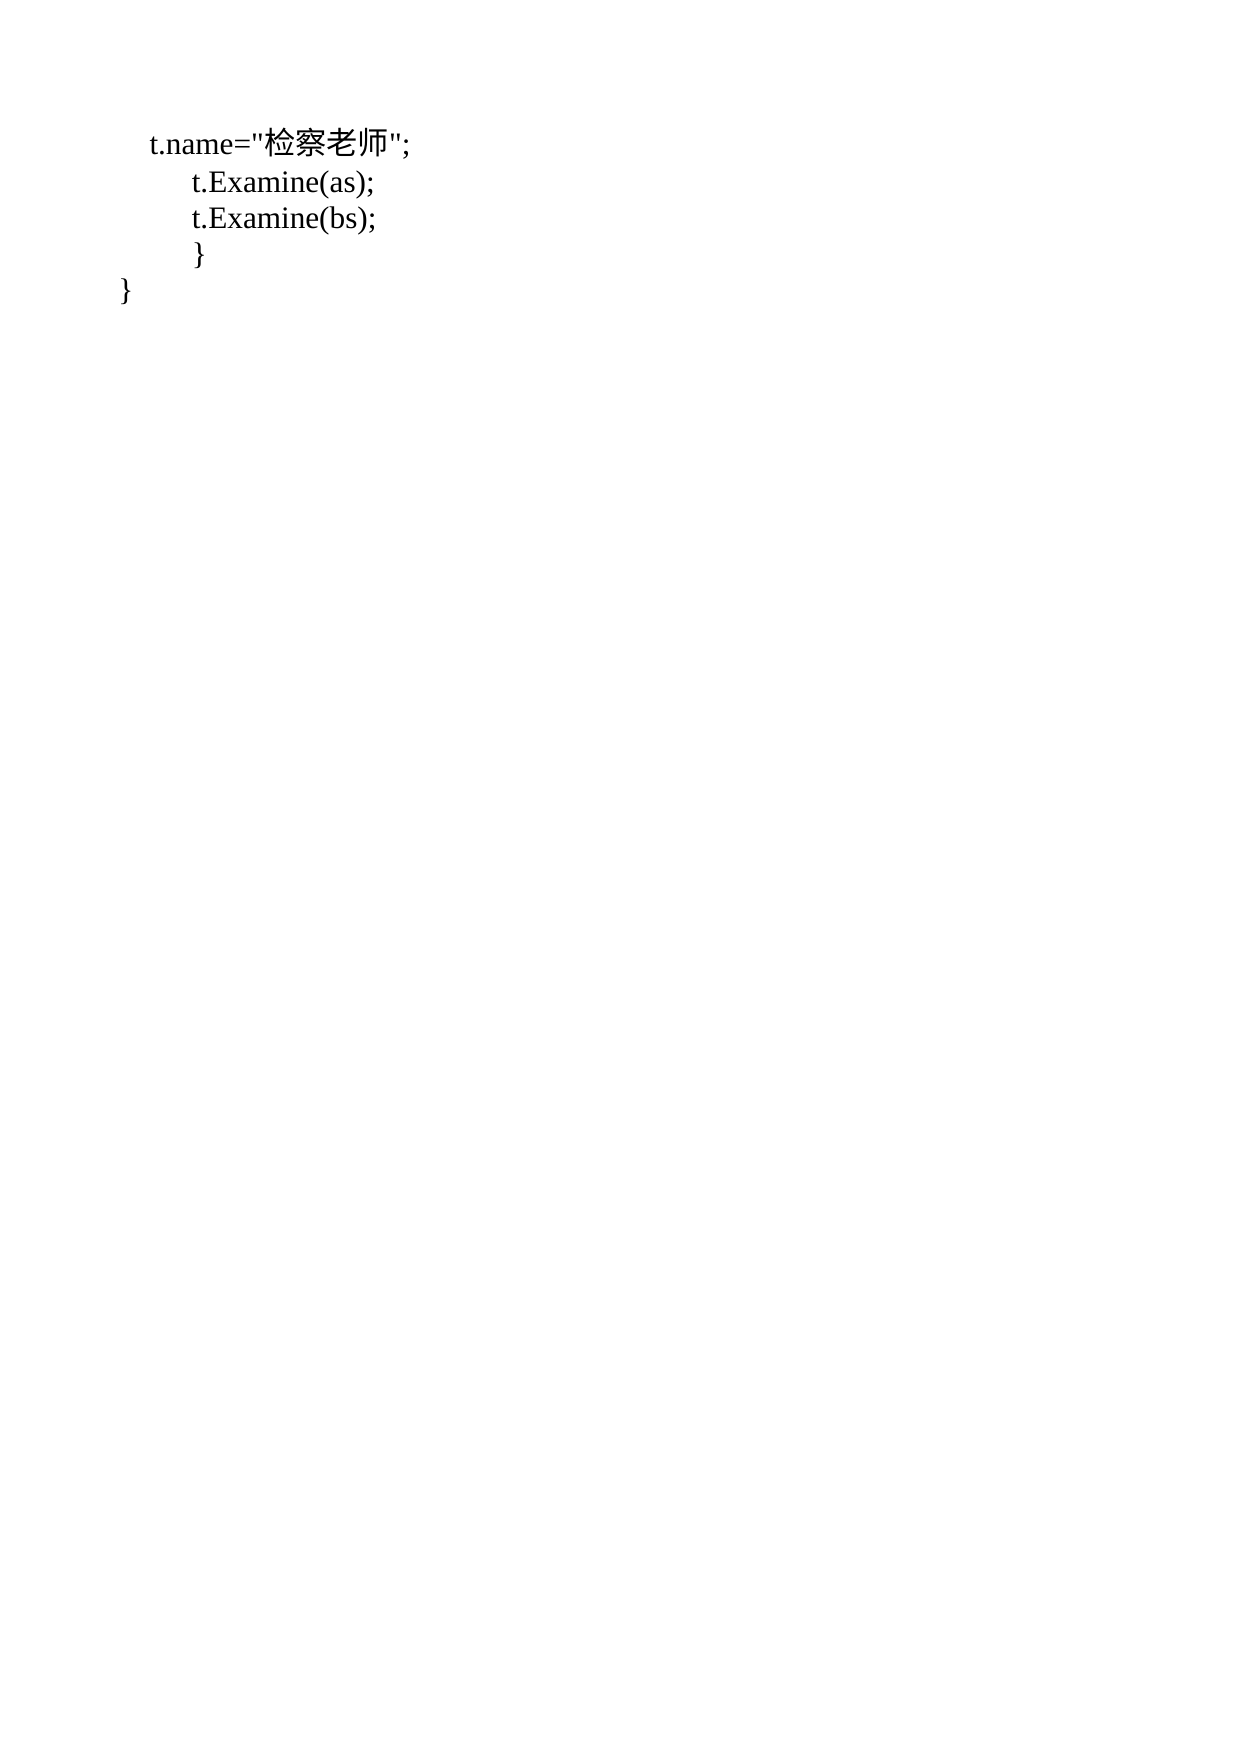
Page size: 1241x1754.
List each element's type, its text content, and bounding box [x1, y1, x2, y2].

text } [118, 271, 1122, 307]
text t.name="检察老师"; [118, 118, 1122, 163]
text } [118, 235, 1122, 271]
text t.Examine(as); [118, 163, 1122, 199]
text t.Examine(bs); [118, 199, 1122, 235]
